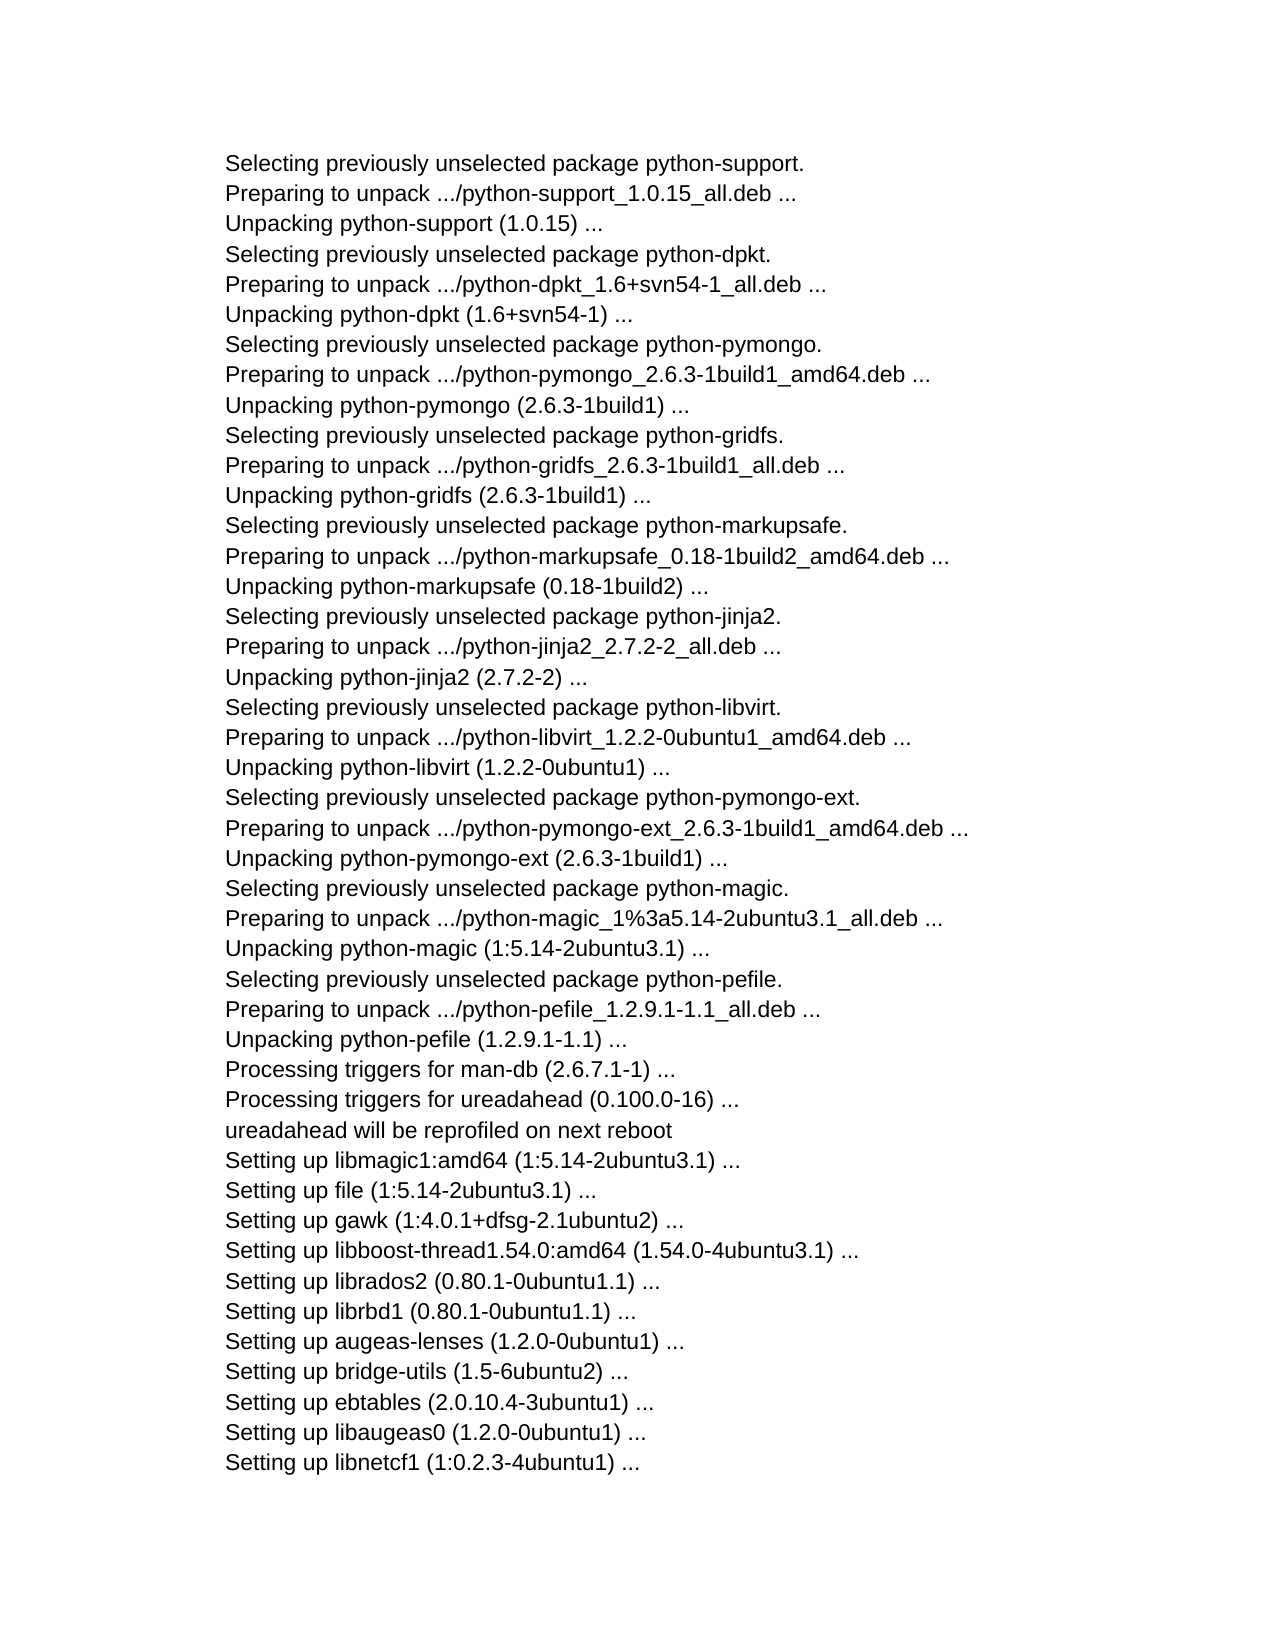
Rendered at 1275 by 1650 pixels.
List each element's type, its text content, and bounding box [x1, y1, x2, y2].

text Selecting previously unselected package python-markupsafe. [225, 512, 1125, 539]
text Selecting previously unselected package python-pymongo-ext. [225, 784, 1125, 811]
text Selecting previously unselected package python-jinja2. [225, 603, 1125, 629]
text Preparing to unpack .../python-pymongo-ext_2.6.3-1build1_amd64.deb ... [225, 814, 1125, 841]
text Setting up librbd1 (0.80.1-0ubuntu1.1) ... [225, 1298, 1125, 1324]
text Selecting previously unselected package python-dpkt. [225, 241, 1125, 267]
text Selecting previously unselected package python-pymongo. [225, 331, 1125, 358]
text Setting up ebtables (2.0.10.4-3ubuntu1) ... [225, 1388, 1125, 1415]
text Selecting previously unselected package python-support. [225, 150, 1125, 176]
text Preparing to unpack .../python-support_1.0.15_all.deb ... [225, 180, 1125, 207]
text Setting up gawk (1:4.0.1+dfsg-2.1ubuntu2) ... [225, 1207, 1125, 1234]
text Setting up libmagic1:amd64 (1:5.14-2ubuntu3.1) ... [225, 1147, 1125, 1173]
text Setting up libnetcf1 (1:0.2.3-4ubuntu1) ... [225, 1449, 1125, 1475]
text Unpacking python-dpkt (1.6+svn54-1) ... [225, 301, 1125, 327]
text Preparing to unpack .../python-pymongo_2.6.3-1build1_amd64.deb ... [225, 361, 1125, 388]
text Unpacking python-gridfs (2.6.3-1build1) ... [225, 482, 1125, 509]
text ureadahead will be reprofiled on next reboot [225, 1117, 1125, 1143]
text Unpacking python-pefile (1.2.9.1-1.1) ... [225, 1026, 1125, 1052]
text Setting up librados2 (0.80.1-0ubuntu1.1) ... [225, 1268, 1125, 1294]
text Unpacking python-jinja2 (2.7.2-2) ... [225, 663, 1125, 690]
text Preparing to unpack .../python-pefile_1.2.9.1-1.1_all.deb ... [225, 996, 1125, 1022]
text Processing triggers for ureadahead (0.100.0-16) ... [225, 1086, 1125, 1113]
text Selecting previously unselected package python-gridfs. [225, 422, 1125, 448]
text Preparing to unpack .../python-jinja2_2.7.2-2_all.deb ... [225, 633, 1125, 660]
text Selecting previously unselected package python-magic. [225, 875, 1125, 901]
text Processing triggers for man-db (2.6.7.1-1) ... [225, 1056, 1125, 1083]
text Setting up file (1:5.14-2ubuntu3.1) ... [225, 1177, 1125, 1203]
text Setting up libaugeas0 (1.2.0-0ubuntu1) ... [225, 1419, 1125, 1445]
text Setting up augeas-lenses (1.2.0-0ubuntu1) ... [225, 1328, 1125, 1354]
text Unpacking python-support (1.0.15) ... [225, 210, 1125, 237]
text Setting up bridge-utils (1.5-6ubuntu2) ... [225, 1358, 1125, 1385]
text Preparing to unpack .../python-dpkt_1.6+svn54-1_all.deb ... [225, 271, 1125, 297]
text Unpacking python-magic (1:5.14-2ubuntu3.1) ... [225, 935, 1125, 962]
text Preparing to unpack .../python-markupsafe_0.18-1build2_amd64.deb ... [225, 543, 1125, 569]
text Selecting previously unselected package python-pefile. [225, 966, 1125, 992]
text Unpacking python-markupsafe (0.18-1build2) ... [225, 573, 1125, 599]
text Unpacking python-pymongo-ext (2.6.3-1build1) ... [225, 845, 1125, 871]
text Setting up libboost-thread1.54.0:amd64 (1.54.0-4ubuntu3.1) ... [225, 1237, 1125, 1264]
text Unpacking python-libvirt (1.2.2-0ubuntu1) ... [225, 754, 1125, 781]
text Preparing to unpack .../python-magic_1%3a5.14-2ubuntu3.1_all.deb ... [225, 905, 1125, 932]
text Selecting previously unselected package python-libvirt. [225, 694, 1125, 720]
text Unpacking python-pymongo (2.6.3-1build1) ... [225, 392, 1125, 418]
text Preparing to unpack .../python-gridfs_2.6.3-1build1_all.deb ... [225, 452, 1125, 478]
text Preparing to unpack .../python-libvirt_1.2.2-0ubuntu1_amd64.deb ... [225, 724, 1125, 750]
